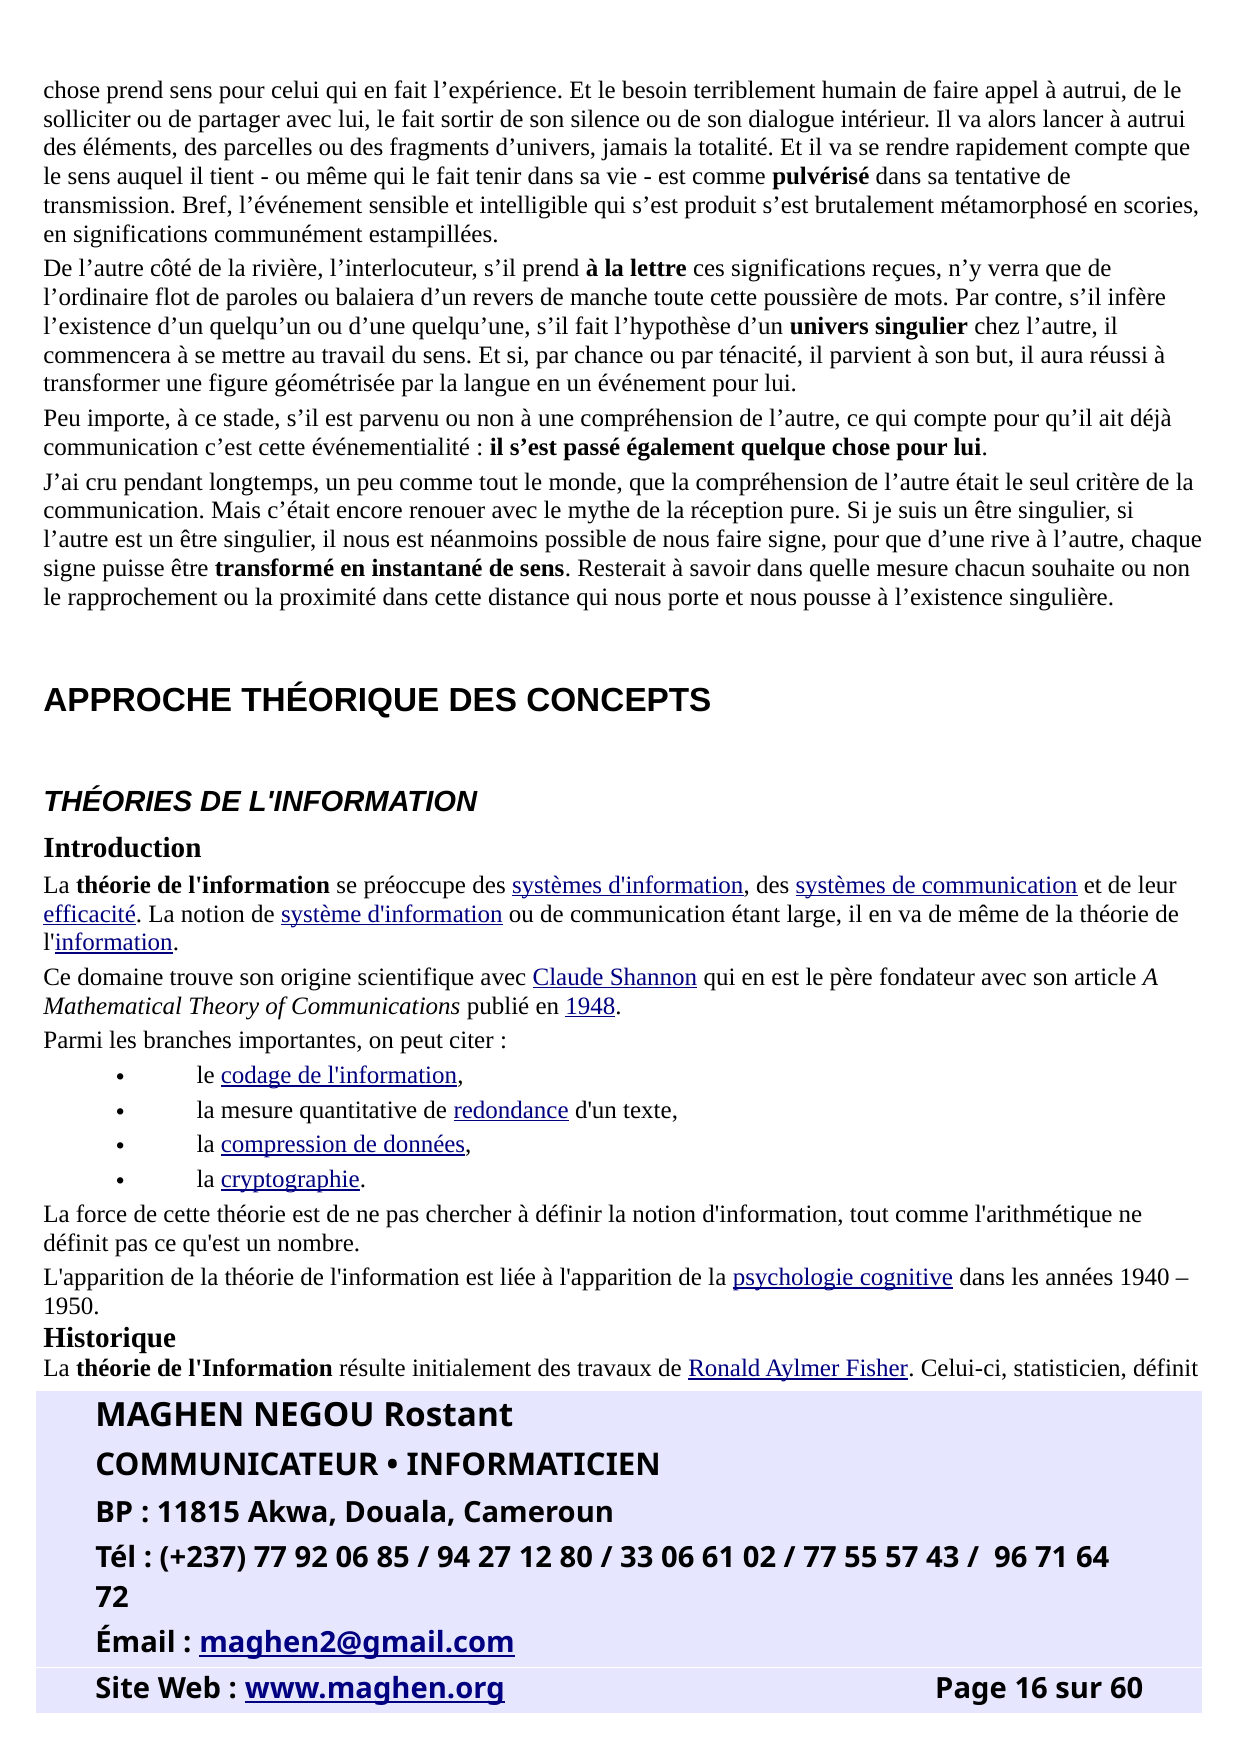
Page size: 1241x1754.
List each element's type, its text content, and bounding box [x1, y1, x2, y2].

list la cryptographie. [117, 1164, 1203, 1193]
list la compression de données, [117, 1129, 1203, 1158]
list le codage de l'information, [117, 1060, 1203, 1089]
text L'apparition de la théorie de l'information est liée à l'apparition de la psychologie cognitive dans les années 1940 – 1950. [43, 1262, 1203, 1320]
text La force de cette théorie est de ne pas chercher à définir la notion d'information, tout comme l'arithmétique ne définit pas ce qu'est un nombre. [43, 1199, 1203, 1256]
list la mesure quantitative de redondance d'un texte, [117, 1095, 1203, 1124]
text J’ai cru pendant longtemps, un peu comme tout le monde, que la compréhension de l’autre était le seul critère de la communication. Mais c’était encore renouer avec le mythe de la réception pure. Si je suis un être singulier, si l’autre est un être singulier, il nous est néanmoins possible de nous faire signe, pour que d’une rive à l’autre, chaque signe puisse être transformé en instantané de sens. Resterait à savoir dans quelle mesure chacun souhaite ou non le rapprochement ou la proximité dans cette distance qui nous porte et nous pousse à l’existence singulière. [43, 467, 1203, 610]
subtitle Historique [43, 1320, 1203, 1353]
subtitle APPROCHE THÉORIQUE DES CONCEPTS [43, 680, 1203, 718]
text La théorie de l'Information résulte initialement des travaux de Ronald Aylmer Fisher. Celui-ci, statisticien, définit [43, 1353, 1203, 1382]
subtitle Introduction [43, 830, 1203, 864]
subtitle THÉORIES DE L'INFORMATION [43, 784, 1203, 818]
text Peu importe, à ce stade, s’il est parvenu ou non à une compréhension de l’autre, ce qui compte pour qu’il ait déjà communication c’est cette événementialité : il s’est passé également quelque chose pour lui. [43, 403, 1203, 461]
text Parmi les branches importantes, on peut citer : [43, 1026, 1203, 1054]
text Ce domaine trouve son origine scientifique avec Claude Shannon qui en est le père fondateur avec son article A Mathematical Theory of Communications publié en 1948. [43, 962, 1203, 1019]
text De l’autre côté de la rivière, l’interlocuteur, s’il prend à la lettre ces significations reçues, n’y verra que de l’ordinaire flot de paroles ou balaiera d’un revers de manche toute cette poussière de mots. Par contre, s’il infère l’existence d’un quelqu’un ou d’une quelqu’une, s’il fait l’hypothèse d’un univers singulier chez l’autre, il commencera à se mettre au travail du sens. Et si, par chance ou par ténacité, il parvient à son but, il aura réussi à transformer une figure géométrisée par la langue en un événement pour lui. [43, 253, 1203, 397]
text chose prend sens pour celui qui en fait l’expérience. Et le besoin terriblement humain de faire appel à autrui, de le solliciter ou de partager avec lui, le fait sortir de son silence ou de son dialogue intérieur. Il va alors lancer à autrui des éléments, des parcelles ou des fragments d’univers, jamais la totalité. Et il va se rendre rapidement compte que le sens auquel il tient - ou même qui le fait tenir dans sa vie - est comme pulvérisé dans sa tentative de transmission. Bref, l’événement sensible et intelligible qui s’est produit s’est brutalement métamorphosé en scories, en significations communément estampillées. [43, 75, 1203, 247]
text La théorie de l'information se préoccupe des systèmes d'information, des systèmes de communication et de leur efficacité. La notion de système d'information ou de communication étant large, il en va de même de la théorie de l'information. [43, 870, 1203, 956]
